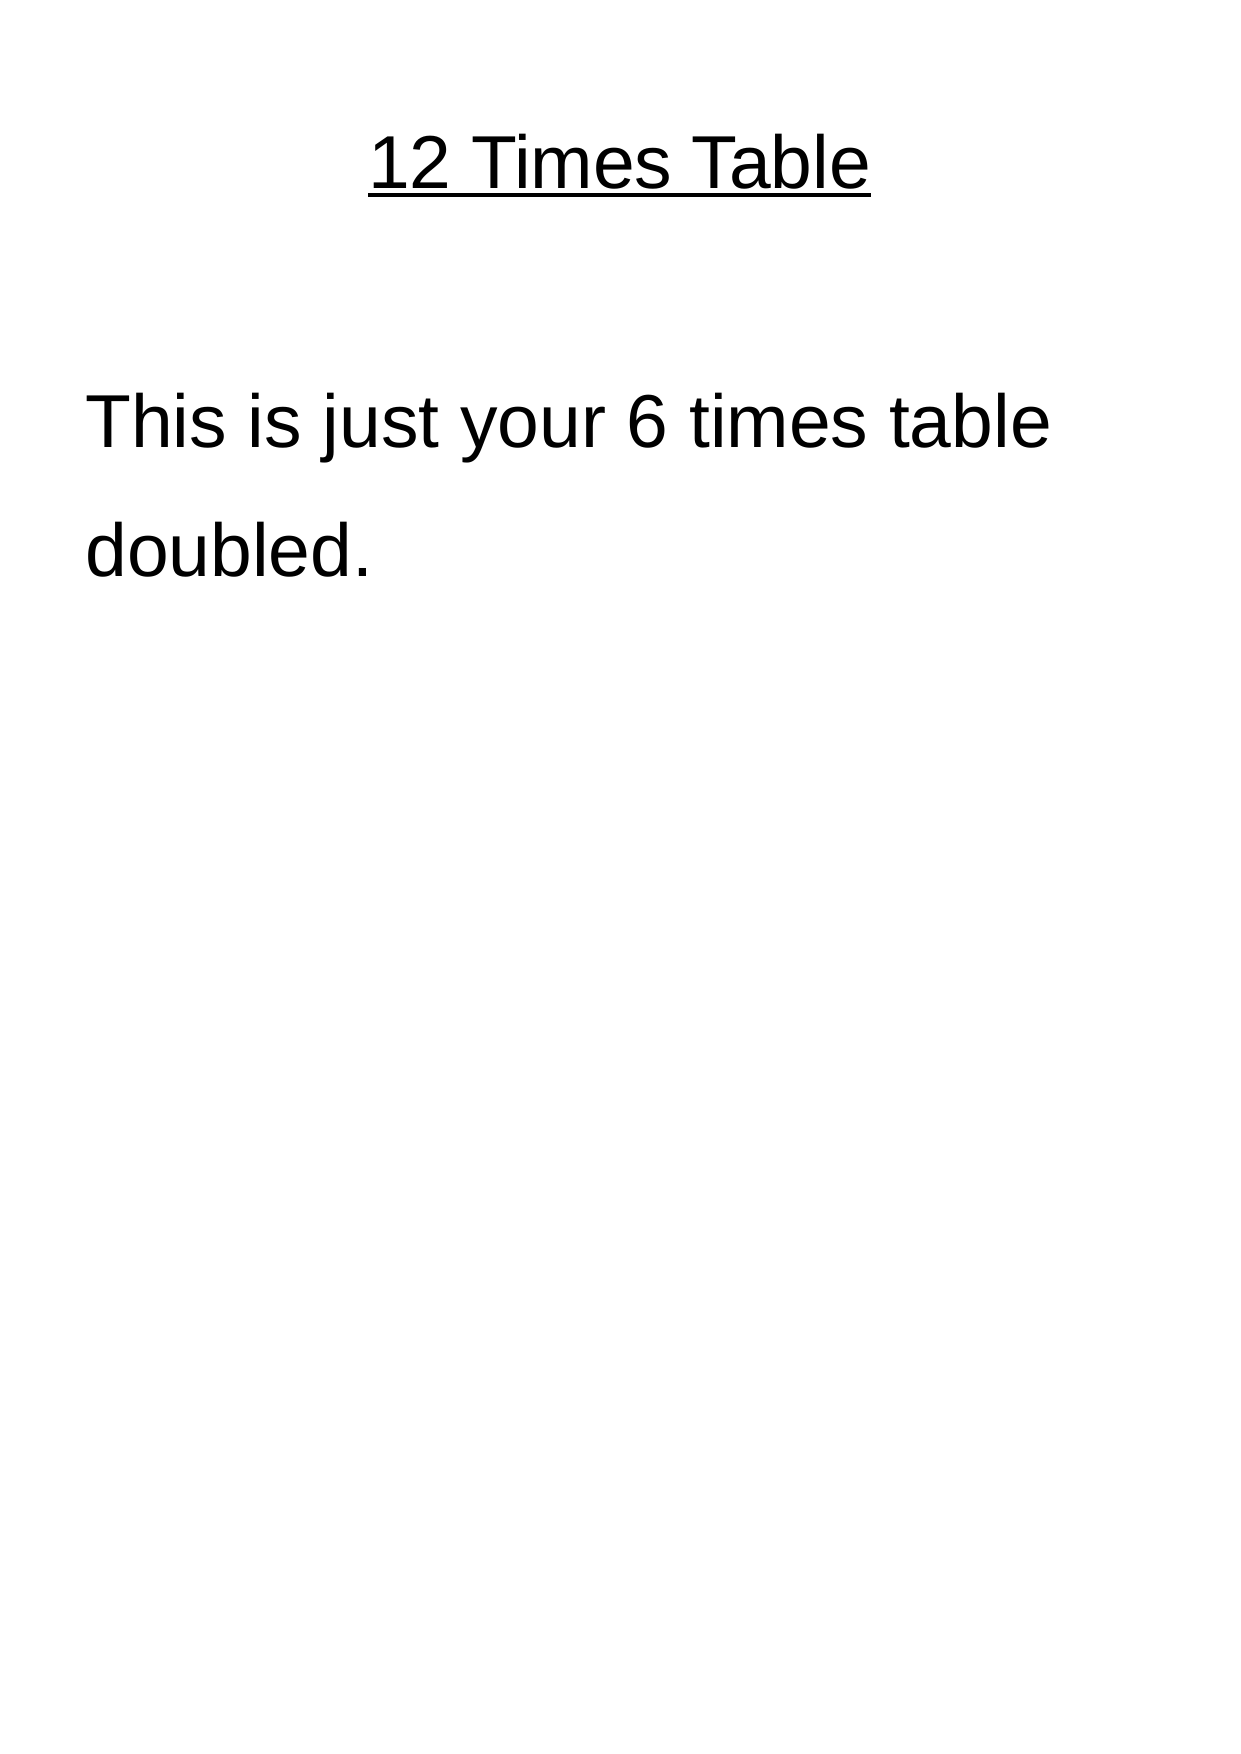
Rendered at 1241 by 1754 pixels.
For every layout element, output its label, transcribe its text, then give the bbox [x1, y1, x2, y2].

text This is just your 6 times table doubled. [85, 377, 1153, 592]
text 12 Times Table [85, 118, 1153, 204]
